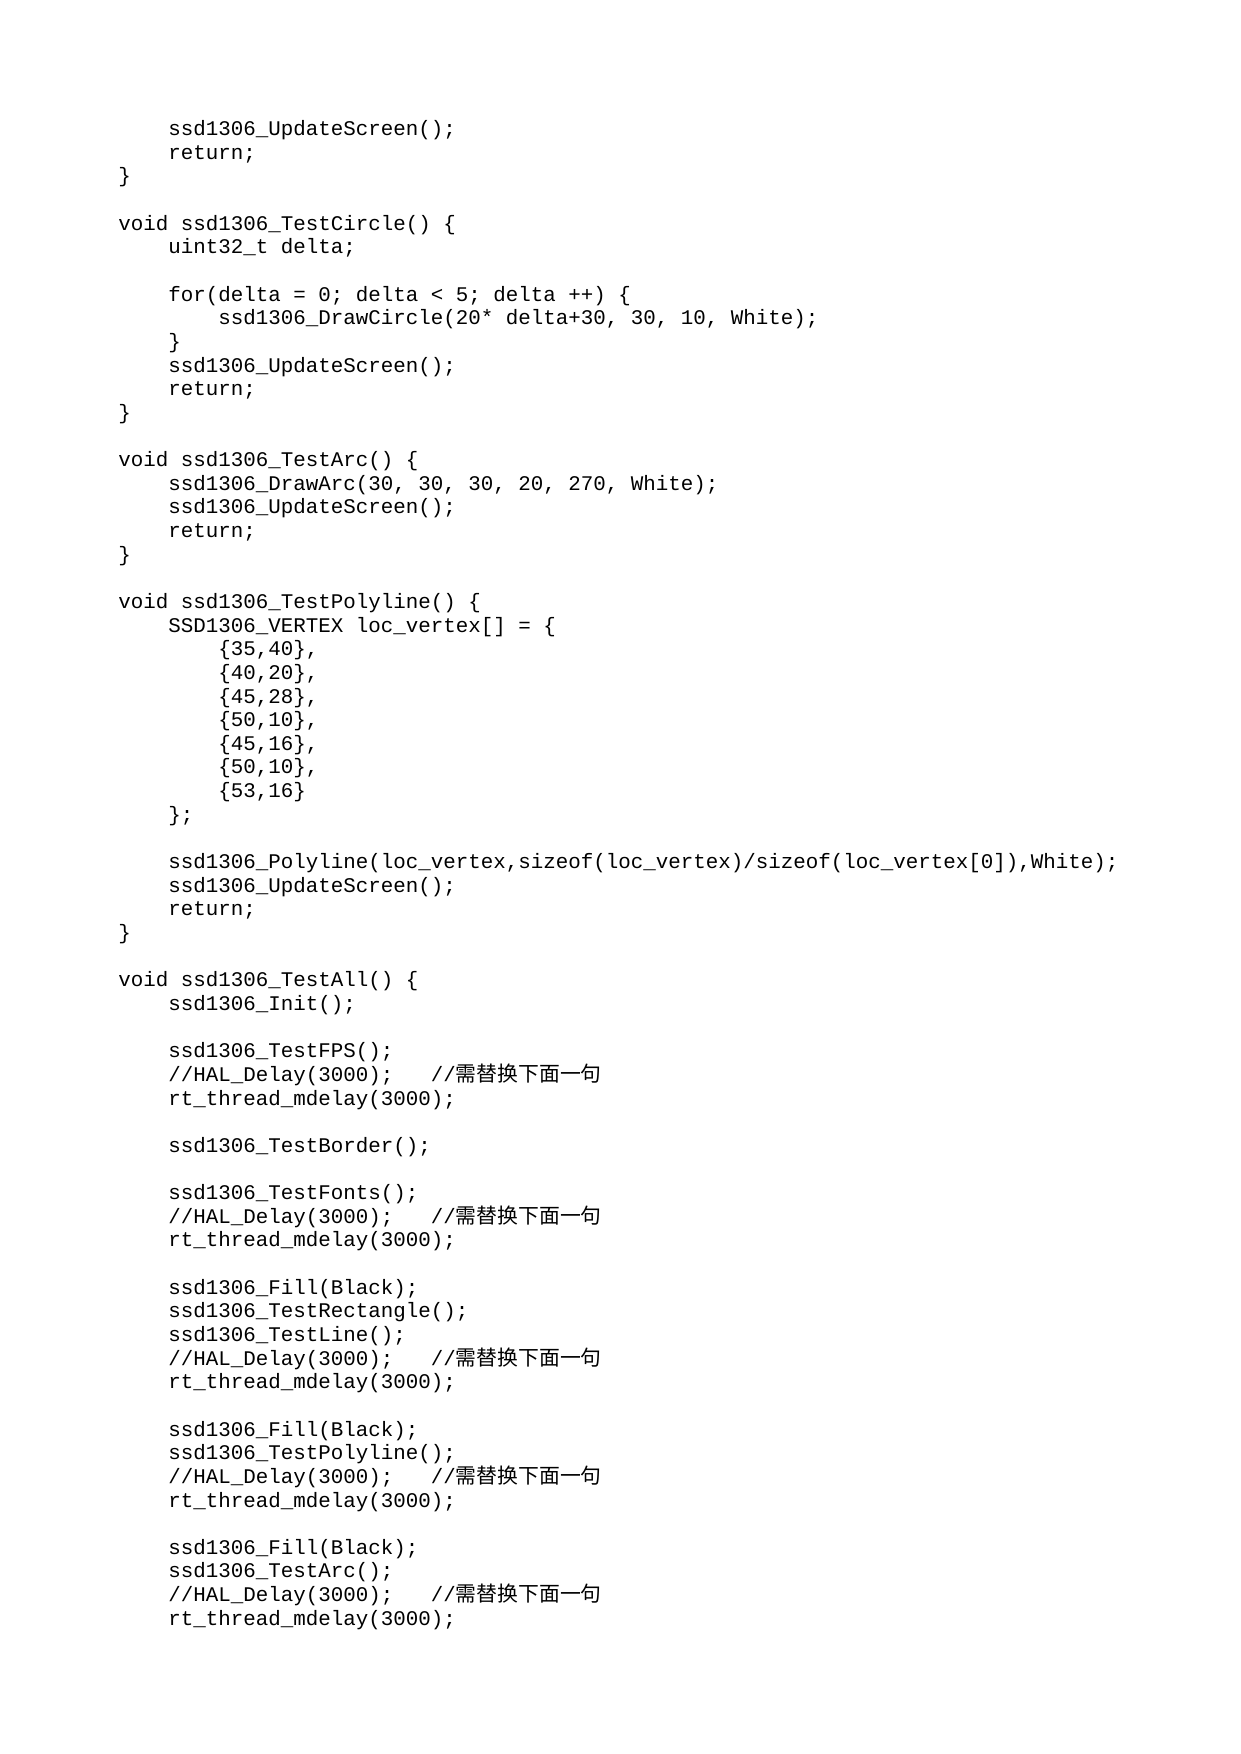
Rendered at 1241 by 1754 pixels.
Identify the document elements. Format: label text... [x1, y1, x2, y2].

text } [118, 544, 1122, 567]
text rt_thread_mdelay(3000); [118, 1229, 1122, 1253]
text return; [118, 520, 1122, 544]
text SSD1306_VERTEX loc_vertex[] = { [118, 615, 1122, 638]
text ssd1306_Polyline(loc_vertex,sizeof(loc_vertex)/sizeof(loc_vertex[0]),White); [118, 851, 1122, 875]
text //HAL_Delay(3000); //需替换下面一句 [118, 1064, 1122, 1088]
text //HAL_Delay(3000); //需替换下面一句 [118, 1206, 1122, 1229]
text rt_thread_mdelay(3000); [118, 1608, 1122, 1631]
text ssd1306_TestFPS(); [118, 1040, 1122, 1064]
text //HAL_Delay(3000); //需替换下面一句 [118, 1466, 1122, 1489]
text }; [118, 804, 1122, 827]
text } [118, 922, 1122, 946]
text return; [118, 898, 1122, 922]
text ssd1306_UpdateScreen(); [118, 496, 1122, 520]
text void ssd1306_TestArc() { [118, 449, 1122, 473]
text return; [118, 378, 1122, 402]
text return; [118, 142, 1122, 165]
text uint32_t delta; [118, 236, 1122, 260]
text {45,16}, [118, 733, 1122, 757]
text {40,20}, [118, 662, 1122, 686]
text {35,40}, [118, 638, 1122, 662]
text rt_thread_mdelay(3000); [118, 1371, 1122, 1395]
text void ssd1306_TestPolyline() { [118, 591, 1122, 615]
text rt_thread_mdelay(3000); [118, 1489, 1122, 1513]
text ssd1306_TestArc(); [118, 1561, 1122, 1584]
text ssd1306_UpdateScreen(); [118, 118, 1122, 142]
text {45,28}, [118, 686, 1122, 709]
text void ssd1306_TestAll() { [118, 969, 1122, 993]
text ssd1306_Fill(Black); [118, 1277, 1122, 1300]
text } [118, 165, 1122, 189]
text ssd1306_DrawCircle(20* delta+30, 30, 10, White); [118, 307, 1122, 331]
text for(delta = 0; delta < 5; delta ++) { [118, 284, 1122, 307]
text {50,10}, [118, 757, 1122, 780]
text ssd1306_TestRectangle(); [118, 1300, 1122, 1324]
text {50,10}, [118, 709, 1122, 733]
text ssd1306_DrawArc(30, 30, 30, 20, 270, White); [118, 473, 1122, 496]
text ssd1306_TestPolyline(); [118, 1442, 1122, 1466]
text ssd1306_TestLine(); [118, 1324, 1122, 1348]
text ssd1306_UpdateScreen(); [118, 354, 1122, 378]
text } [118, 331, 1122, 354]
text } [118, 402, 1122, 426]
text ssd1306_Init(); [118, 993, 1122, 1017]
text //HAL_Delay(3000); //需替换下面一句 [118, 1348, 1122, 1371]
text ssd1306_Fill(Black); [118, 1419, 1122, 1442]
text ssd1306_TestFonts(); [118, 1182, 1122, 1206]
text ssd1306_Fill(Black); [118, 1537, 1122, 1561]
text {53,16} [118, 780, 1122, 804]
text ssd1306_UpdateScreen(); [118, 875, 1122, 898]
text void ssd1306_TestCircle() { [118, 213, 1122, 236]
text rt_thread_mdelay(3000); [118, 1088, 1122, 1111]
text //HAL_Delay(3000); //需替换下面一句 [118, 1584, 1122, 1608]
text ssd1306_TestBorder(); [118, 1135, 1122, 1158]
